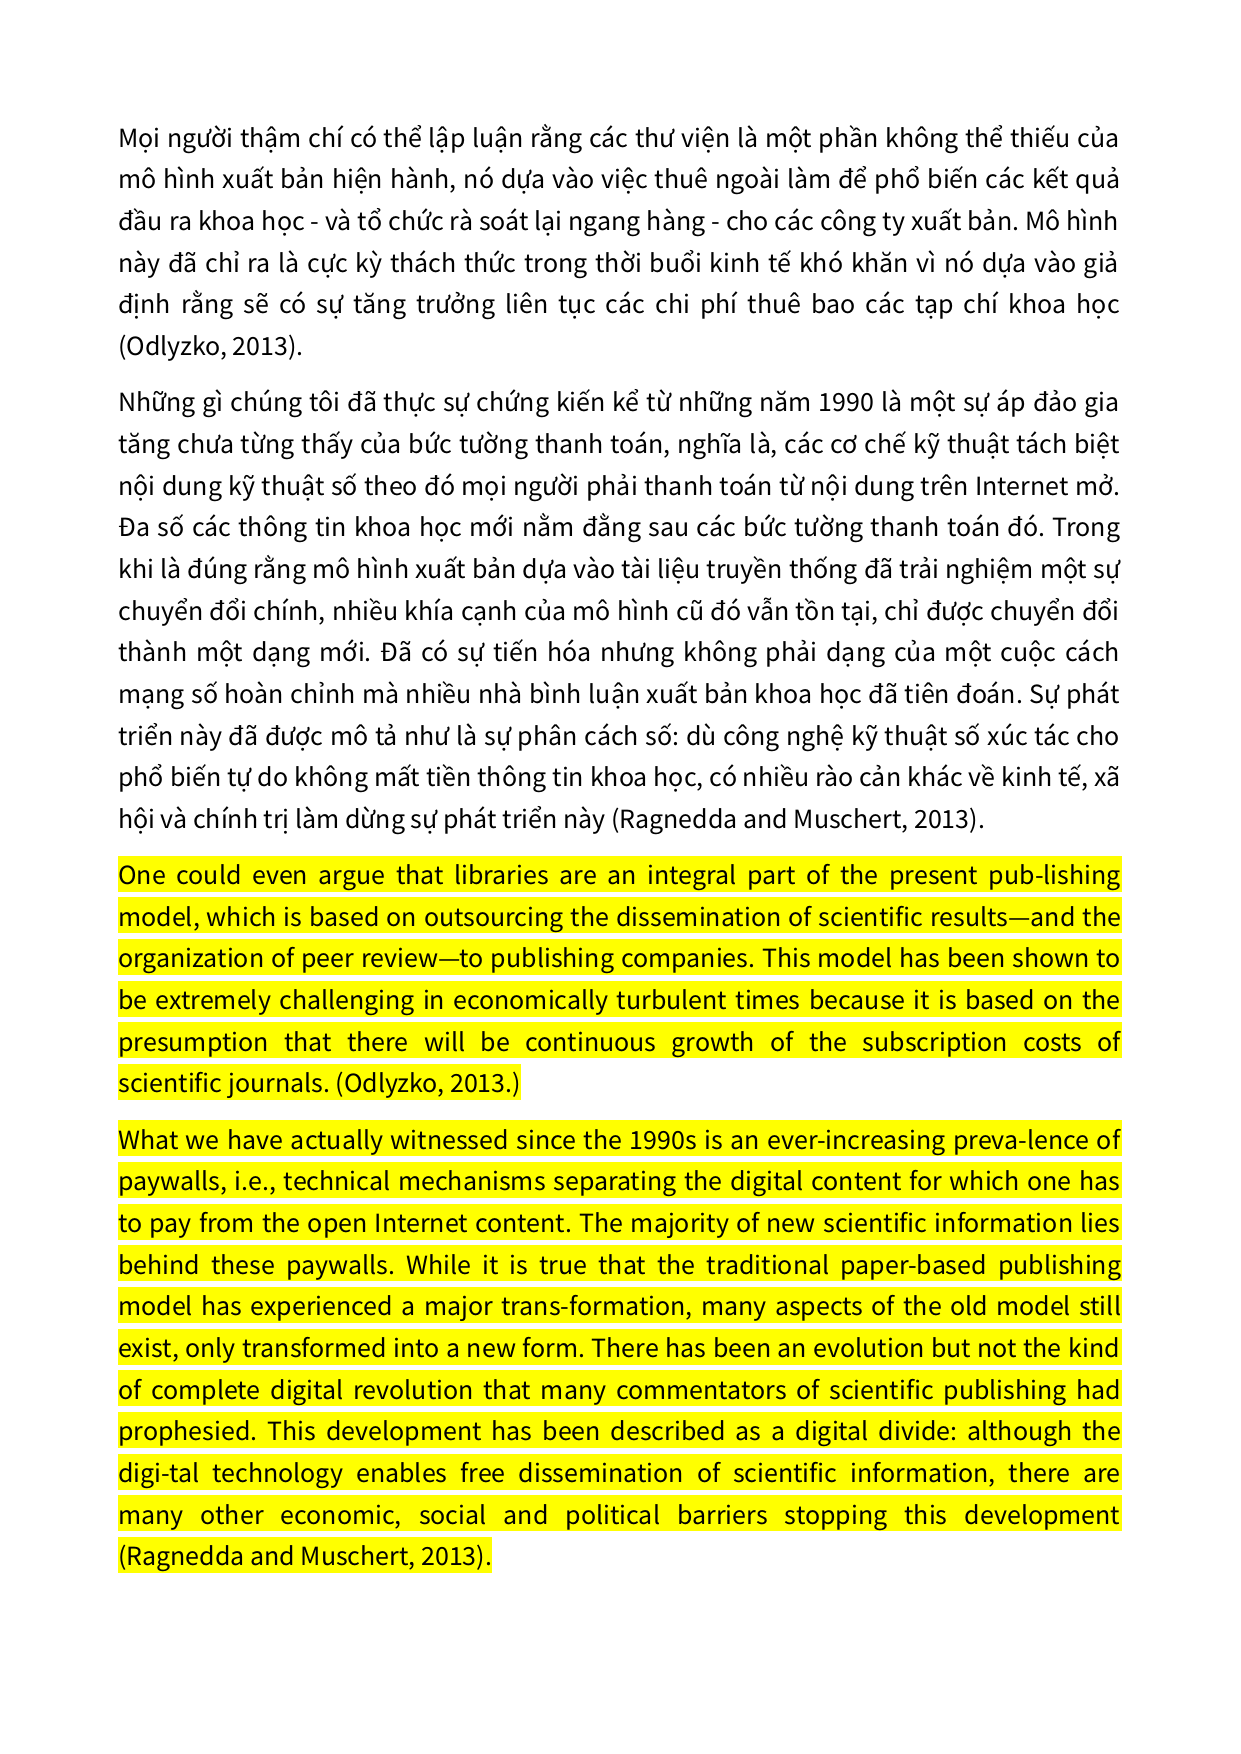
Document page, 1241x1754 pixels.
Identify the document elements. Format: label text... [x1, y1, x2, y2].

text Những gì chúng tôi đã thực sự chứng kiến kể từ những năm 1990 là một sự áp đảo gia tăng chưa từng thấy của bức tường thanh toán, nghĩa là, các cơ chế kỹ thuật tách biệt nội dung kỹ thuật số theo đó mọi người phải thanh toán từ nội dung trên Internet mở. Đa số các thông tin khoa học mới nằm đằng sau các bức tường thanh toán đó. Trong khi là đúng rằng mô hình xuất bản dựa vào tài liệu truyền thống đã trải nghiệm một sự chuyển đổi chính, nhiều khía cạnh của mô hình cũ đó vẫn tồn tại, chỉ được chuyển đổi thành một dạng mới. Đã có sự tiến hóa nhưng không phải dạng của một cuộc cách mạng số hoàn chỉnh mà nhiều nhà bình luận xuất bản khoa học đã tiên đoán. Sự phát triển này đã được mô tả như là sự phân cách số: dù công nghệ kỹ thuật số xúc tác cho phổ biến tự do không mất tiền thông tin khoa học, có nhiều rào cản khác về kinh tế, xã hội và chính trị làm dừng sự phát triển này (Ragnedda and Muschert, 2013). [118, 383, 1122, 836]
text What we have actually witnessed since the 1990s is an ever-increasing preva-lence of paywalls, i.e., technical mechanisms separating the digital content for which one has to pay from the open Internet content. The majority of new scientific information lies behind these paywalls. While it is true that the traditional paper-based publishing model has experienced a major trans-formation, many aspects of the old model still exist, only transformed into a new form. There has been an evolution but not the kind of complete digital revolution that many commentators of scientific publishing had prophesied. This development has been described as a digital divide: although the digi-tal technology enables free dissemination of scientific information, there are many other economic, social and political barriers stopping this development (Ragnedda and Muschert, 2013). [118, 1120, 1122, 1573]
text Mọi người thậm chí có thể lập luận rằng các thư viện là một phần không thể thiếu của mô hình xuất bản hiện hành, nó dựa vào việc thuê ngoài làm để phổ biến các kết quả đầu ra khoa học - và tổ chức rà soát lại ngang hàng - cho các công ty xuất bản. Mô hình này đã chỉ ra là cực kỳ thách thức trong thời buổi kinh tế khó khăn vì nó dựa vào giả định rằng sẽ có sự tăng trưởng liên tục các chi phí thuê bao các tạp chí khoa học (Odlyzko, 2013). [118, 118, 1122, 363]
text One could even argue that libraries are an integral part of the present pub-lishing model, which is based on outsourcing the dissemination of scientific results—and the organization of peer review—to publishing companies. This model has been shown to be extremely challenging in economically turbulent times because it is based on the presumption that there will be continuous growth of the subscription costs of scientific journals. (Odlyzko, 2013.) [118, 856, 1122, 1100]
